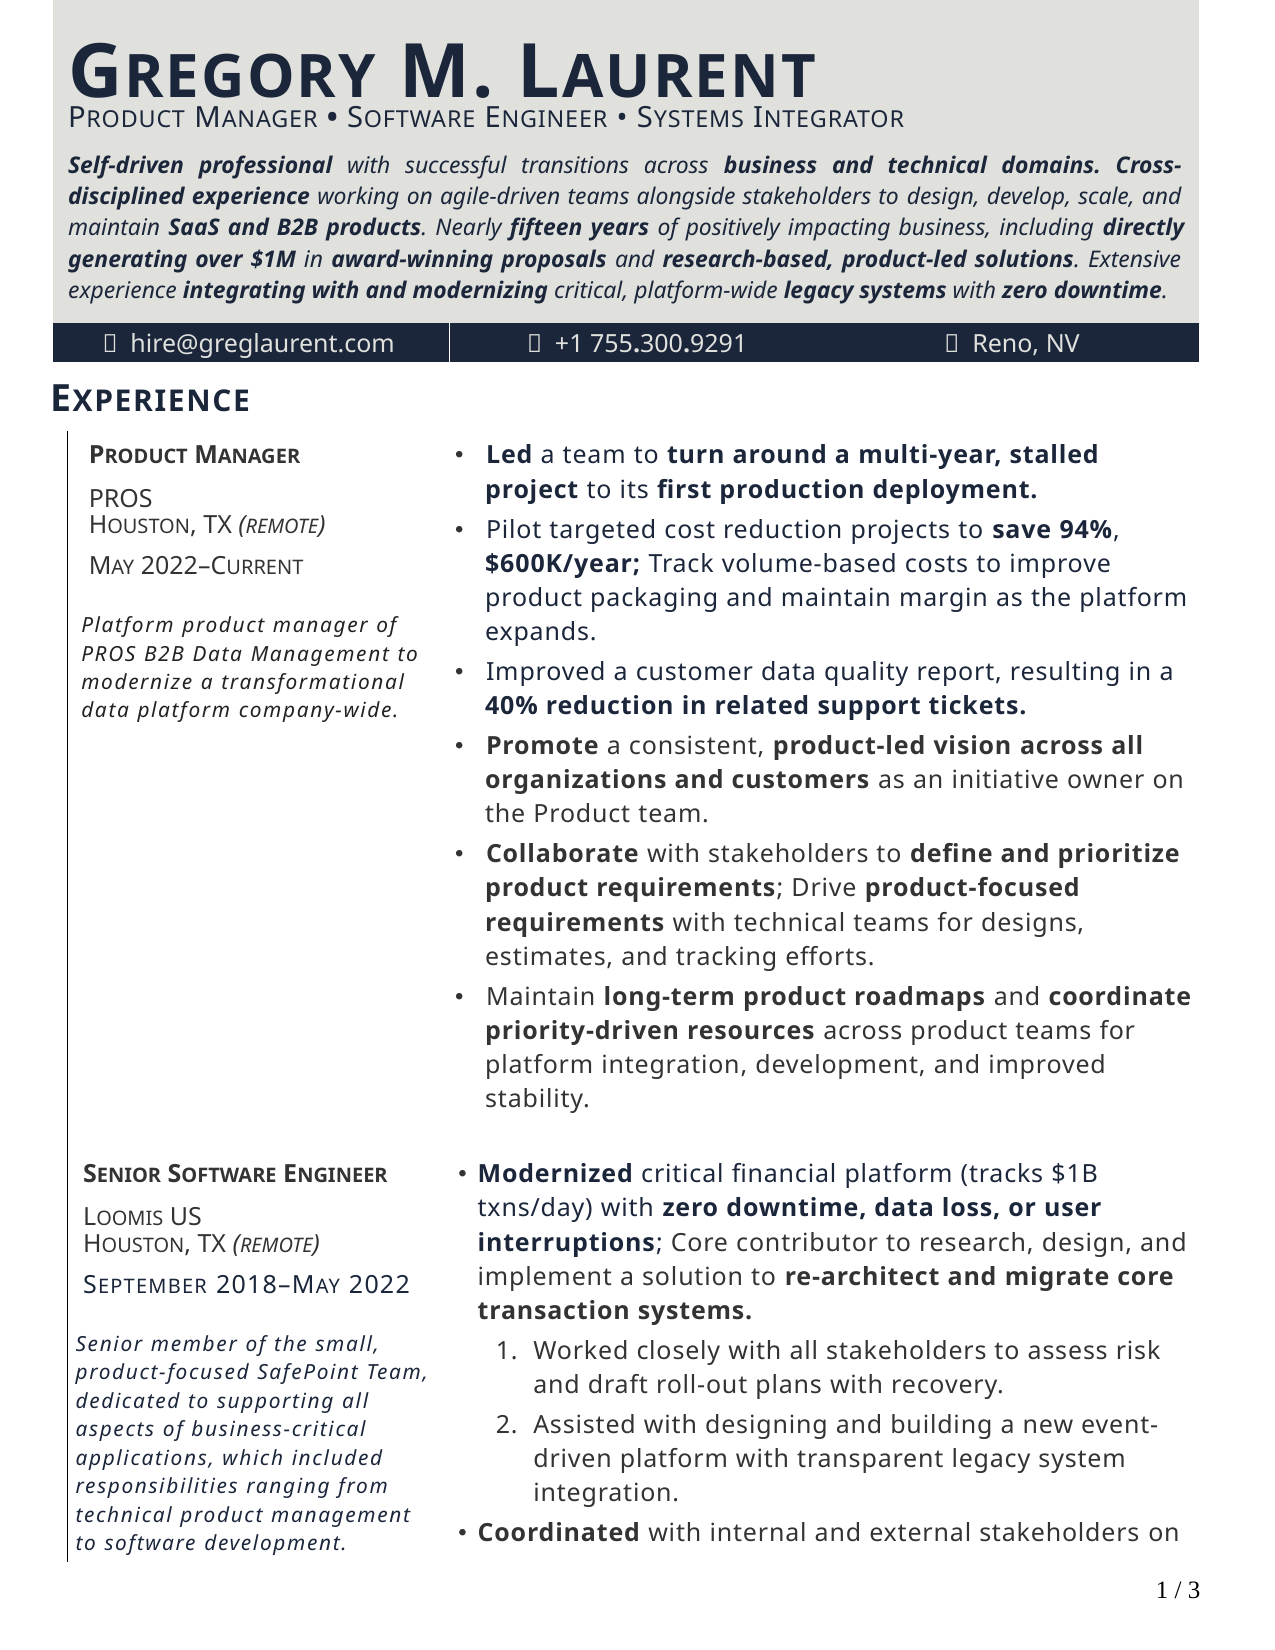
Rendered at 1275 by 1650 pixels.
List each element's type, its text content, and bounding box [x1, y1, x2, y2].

table_cell Senior Software Engineer Loomis US Houston, TX (remote) September 2018–May 2022 Senior member of the small, product-focused SafePoint Team, dedicated to supporting all aspects of business-critical applications, which included responsibilities ranging from technical product management to software development. [68, 1150, 440, 1562]
table_header [0, 0, 53, 323]
table_cell 󰟒 Reno, NV [824, 323, 1199, 362]
table_cell Modernized critical financial platform (tracks $1B txns/day) with zero downtime, data loss, or user interruptions; Core contributor to research, design, and implement a solution to re-architect and migrate core transaction systems. Worked closely with all stakeholders to assess risk and draft roll-out plans with recovery. Assisted with designing and building a new event-driven platform with transparent legacy system integration. Coordinated with internal and external stakeholders on [440, 1150, 1199, 1562]
table_cell Experience [53, 362, 1199, 431]
table_cell Product Manager PROS Houston, TX (remote) May 2022–Current Platform product manager of PROS B2B Data Management to modernize a transformational data platform company-wide. [68, 431, 440, 1150]
table_cell Led a team to turn around a multi-year, stalled project to its first production deployment. Pilot targeted cost reduction projects to save 94%, $600K/year; Track volume-based costs to improve product packaging and maintain margin as the platform expands. Improved a customer data quality report, resulting in a 40% reduction in related support tickets. Promote a consistent, product-led vision across all organizations and customers as an initiative owner on the Product team. Collaborate with stakeholders to define and prioritize product requirements; Drive product-focused requirements with technical teams for designs, estimates, and tracking efforts. Maintain long-term product roadmaps and coordinate priority-driven resources across product teams for platform integration, development, and improved stability. [440, 431, 1199, 1150]
table_cell 󰇮 hire@greglaurent.com [53, 323, 449, 362]
table_cell [1199, 323, 1275, 1562]
table_header [1199, 0, 1275, 323]
table_cell  +1 755.300.9291 [450, 323, 824, 362]
table_cell [0, 323, 53, 362]
table_cell [0, 362, 53, 1562]
table_cell [53, 431, 67, 1562]
table_header Gregory M. Laurent Product Manager • Software Engineer • Systems Integrator Self-driven professional with successful transitions across business and technical domains. Cross-disciplined experience working on agile-driven teams alongside stakeholders to design, develop, scale, and maintain SaaS and B2B products. Nearly fifteen years of positively impacting business, including directly generating over $1M in award-winning proposals and research-based, product-led solutions. Extensive experience integrating with and modernizing critical, platform-wide legacy systems with zero downtime. [53, 0, 1199, 323]
